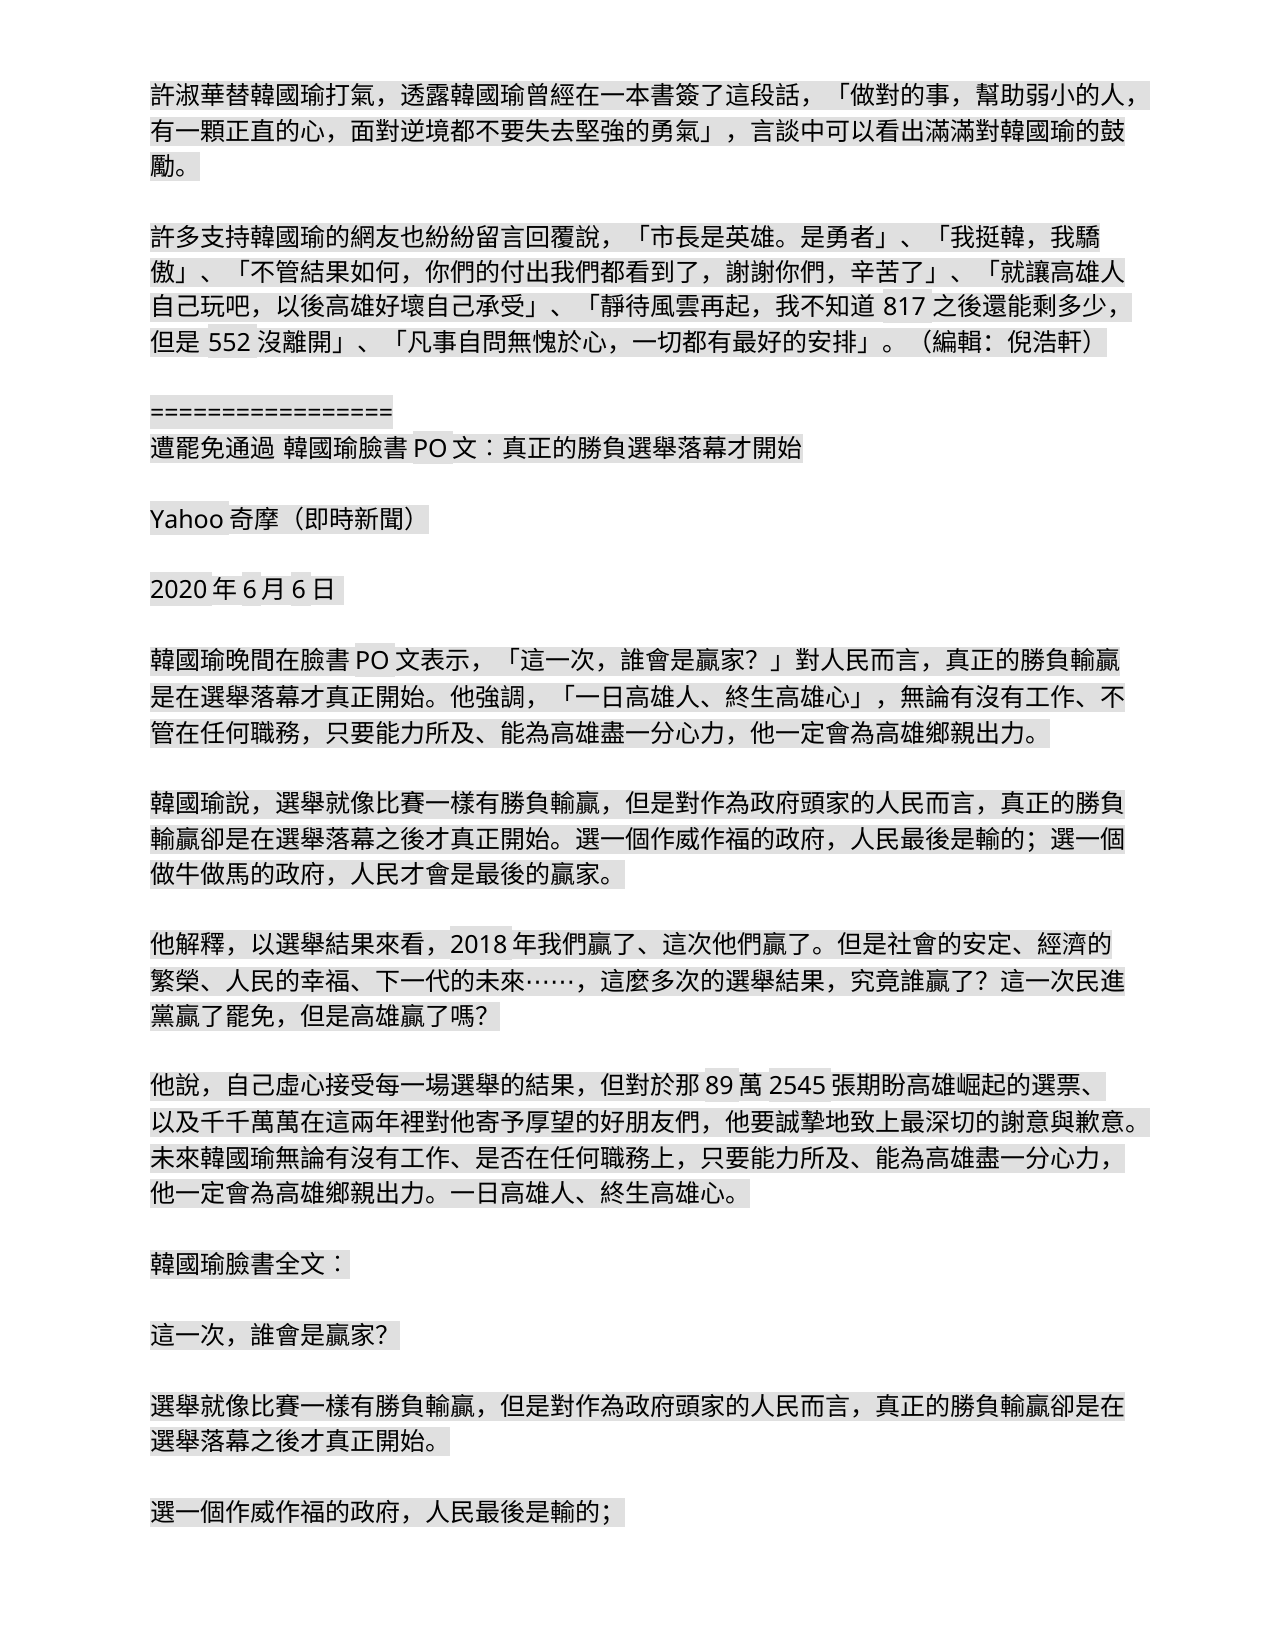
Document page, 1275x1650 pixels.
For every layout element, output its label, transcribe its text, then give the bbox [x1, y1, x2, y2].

text 拍下韓國瑜落寞身影！許淑華送暖：「別失去堅強的勇氣」 今日新聞NOWnews 編輯中心/綜合報導 2020年6月6日 韓國瑜成為台灣民主史上第一位遭罷免直轄市長，且最後同意罷免票數更高達 93 萬 9,090 人，遠遠超過罷免門檻。對此，國民黨立委許淑華分享了一張韓國瑜的側拍照，並替韓打氣「不要失去堅強的勇氣」。 許淑華在臉書發文表示，「當民進黨政府下令全體動員要把韓國瑜趕出高雄，結果我們並不意外」。從許淑華分享的照片中可以看到，韓國瑜在車廂內，一旁的許淑華由側面拍下韓國瑜的身影，雖然戴著帽子、表情不是十分清楚，但仍然可以看出韓國瑜目光低垂、嘴角緊閉，難掩落寞。 許淑華拍下韓國瑜落寞身影。（圖／翻攝自許淑華臉書） 圖見：https://bit.ly/30dxotN 許淑華替韓國瑜打氣，透露韓國瑜曾經在一本書簽了這段話，「做對的事，幫助弱小的人，有一顆正直的心，面對逆境都不要失去堅強的勇氣」，言談中可以看出滿滿對韓國瑜的鼓勵。 許多支持韓國瑜的網友也紛紛留言回覆說，「市長是英雄。是勇者」、「我挺韓，我驕傲」、「不管結果如何，你們的付出我們都看到了，謝謝你們，辛苦了」、「就讓高雄人自己玩吧，以後高雄好壞自己承受」、「靜待風雲再起，我不知道 817 之後還能剩多少，但是 552 沒離開」、「凡事自問無愧於心，一切都有最好的安排」。（編輯：倪浩軒） ================= 遭罷免通過 韓國瑜臉書PO文︰真正的勝負選舉落幕才開始 Yahoo奇摩（即時新聞） 2020年6月6日 韓國瑜晚間在臉書PO文表示，「這一次，誰會是贏家？」對人民而言，真正的勝負輸贏是在選舉落幕才真正開始。他強調，「一日高雄人、終生高雄心」，無論有沒有工作、不管在任何職務，只要能力所及、能為高雄盡一分心力，他一定會為高雄鄉親出力。 韓國瑜說，選舉就像比賽一樣有勝負輸贏，但是對作為政府頭家的人民而言，真正的勝負輸贏卻是在選舉落幕之後才真正開始。選一個作威作福的政府，人民最後是輸的；選一個做牛做馬的政府，人民才會是最後的贏家。 他解釋，以選舉結果來看，2018年我們贏了、這次他們贏了。但是社會的安定、經濟的繁榮、人民的幸福、下一代的未來⋯⋯，這麼多次的選舉結果，究竟誰贏了？這一次民進黨贏了罷免，但是高雄贏了嗎？ 他說，自己虛心接受每一場選舉的結果，但對於那89萬2545張期盼高雄崛起的選票、以及千千萬萬在這兩年裡對他寄予厚望的好朋友們，他要誠摯地致上最深切的謝意與歉意。未來韓國瑜無論有沒有工作、是否在任何職務上，只要能力所及、能為高雄盡一分心力，他一定會為高雄鄉親出力。一日高雄人、終生高雄心。 韓國瑜臉書全文︰ 這一次，誰會是贏家？ 選舉就像比賽一樣有勝負輸贏，但是對作為政府頭家的人民而言，真正的勝負輸贏卻是在選舉落幕之後才真正開始。 選一個作威作福的政府，人民最後是輸的； 選一個做牛做馬的政府，人民才會是最後的贏家。 這段時間我忙於市政，同時我也冷靜觀察。 民進黨如果能夠將罷免韓國瑜的積極與不惜代價的力氣，拿出十分之一用在治國施政與自我操守上，2018年我不會當上高雄市長，2019年我更不會想進一步出來改變台灣。 以選舉結果來看，2018年我們贏了、這次他們贏了。 但是社會的安定、經濟的繁榮、人民的幸福、下一代的未來⋯⋯ 這麼多次的選舉結果，究竟誰贏了？ 這一次民進黨贏了罷免，但是高雄贏了嗎？ 當然我希望，高雄市民是最後的贏家。 無論誰是下一任高雄市長， 高雄都需要一個「路平燈亮水溝通、貨出人進發大財」的未來； 無論誰是下一任高雄市長， 高雄所有的弱勢朋友們都應該得到更多的重視和更好的照顧； 無論誰是下一任高雄市長， 高雄的下一代都需要在國際競爭中有機會成為某一個領域裡發光發亮的新星。 我虛心接受每一場選舉的結果，但對於那89萬2545張期盼高雄崛起的選票、以及千千萬萬在這兩年裡對我寄予厚望的好朋友們，我要誠摯地致上我最深切的謝意與歉意。 未來我韓國瑜無論有沒有工作、是否在任何職務上，只要能力所及、能為高雄盡一分心力，我一定會為高雄鄉親出力。 一日高雄人、終生高雄心。 最後，我還要感謝那一群最讓我感到驕傲、不捨的市府團隊，他們有專業、有熱忱、最重要的是有拚勁、肯付出。 為了高雄，好多人不惜離家背井、放棄高薪來這個城市和我一起打拼，我知道，這群跟我一起捲起袖子拼命的市府團隊夥伴、每一個人都不是為了做官、而是為了做事而來。他們和我一樣不在乎被罷與不罷，但這一年多來他們為高雄做牛做馬、承受巨大壓力，還要不時地被網軍抹黑攻擊， 這一年多來他們每一件事都做得比以前好、但是雜誌民調排名卻都是吊車尾，我知道，都是我的關係。 今天理論上是我在市長位子上的最後一天，我想還他們一個公道，因為他們是最辛苦、最被唱衰、卻最認真、最有作為的一群模範公僕。 在這裡，我想代表所有高雄市民好好向您們說聲謝謝： 謝謝葉匡時葉副市長、謝謝李四川李副市長、謝謝陳雄文陳副市長、謝謝工務局吳明昌吳局長、謝謝都發局林裕益林局長、謝謝水利局李戎威李局長、謝謝農業局吳芳銘吳局長、謝謝海洋局趙紹廉趙局長、謝謝財政局李樑堅李局長、謝謝經發局伏和中伏局長、謝謝青年局林鼎超林局長、謝謝交通局鄭永祥鄭局長、謝謝觀光局邱俊龍邱局長、謝謝捷運局范揚材范局長、謝謝教育局吳榕峯吳局長、謝謝運發局許文宗許局長、謝謝文化局林思伶林局長、謝謝新聞局鄭照新鄭局長、謝謝社會局黃淵源黃局長、謝謝民政局曹桓榮曹局長、謝謝地政局黃進雄黃局長、謝謝環保局王玨王局長、謝謝衛生局林立人林局長、謝謝勞工局王秋冬王局長、謝謝毒防局阮清陽阮局長、謝謝法制局吳秋麗吳局長、謝謝研考會李銘義李主委、謝謝客委會黃永卿黃主委、謝謝原民會吳慧琴吳主委、謝謝消防局黃江祥黃局長、謝謝行政國際處蔡淑貞蔡處長、謝謝新住民辦公室林麗蟬林執行長、謝謝我們邱源寶邱主任以及市長室所有工作夥伴。 我也想謝謝之前曾經陪我們篳路藍縷、一起走過好多風雨、但因為公私因素而離開崗位的前任局處首長們，更謝謝每一位認真做事、任勞任怨的高雄市政府同仁，謝謝您們這段日子的付出與辛勞，是我拖累大家，您們的辛苦和成績，高雄市民會記得、歷史會記得。 今天，我是帶著遺憾離開高雄，我們還有好多正在做、正要做的事沒有完成： 我們的雙語教育才剛剛萌芽、我們的滿天星計畫正蓄勢待發、我們的農漁產品正打進國際市場、我們還沒有向中央爭取到蓋摩天輪的土地、還有好多道路和水溝需要鋪整⋯⋯好多好多。 但是，我相信，這些遺憾會跟著我離開，所有願景未來都能逐步完成。 因為，我相信，下一任的高雄市長會更認真、更努力。 我相信，人民會是最後的贏家。 謝謝高雄、謝謝大家！ [150, 75, 1125, 1562]
